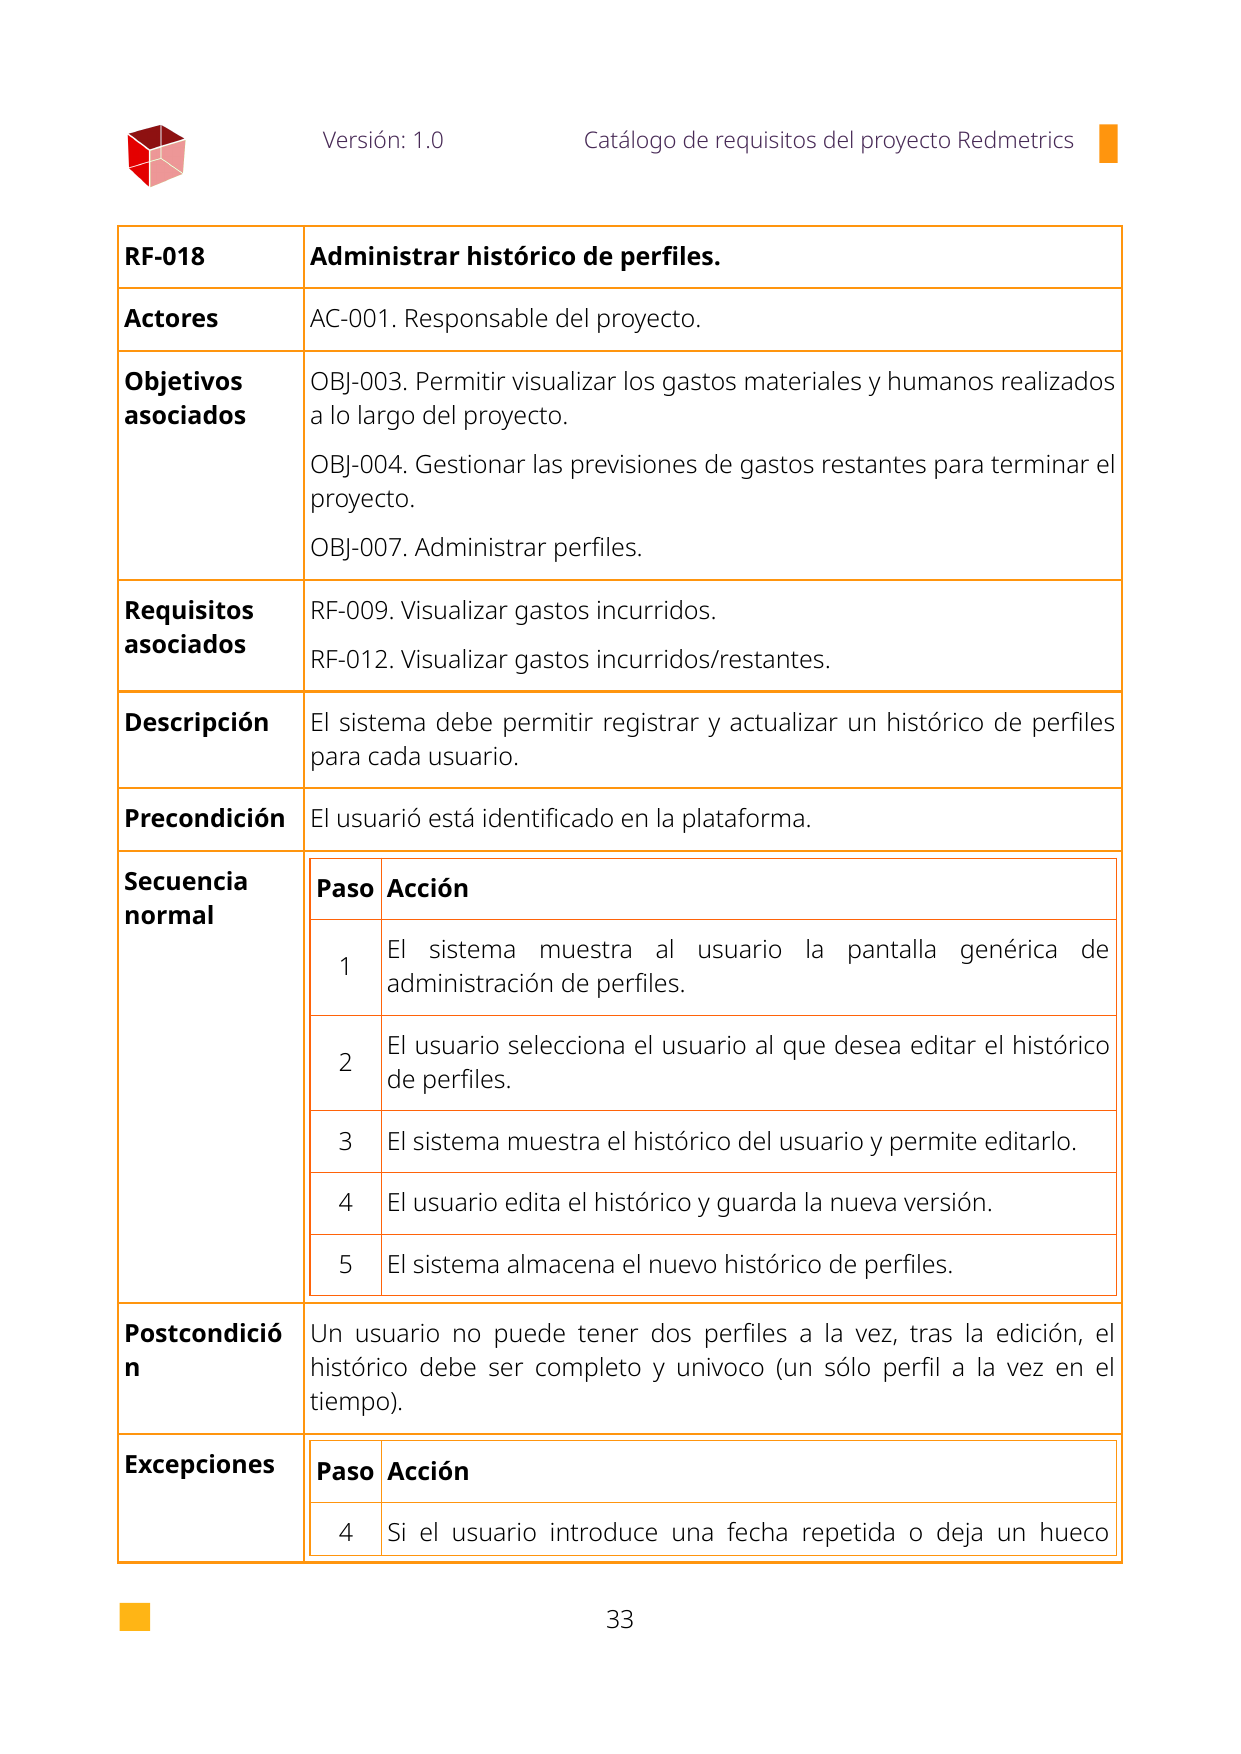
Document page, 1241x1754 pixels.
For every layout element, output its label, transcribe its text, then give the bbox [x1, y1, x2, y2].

table_cell Descripción [119, 693, 303, 787]
table_cell Actores [119, 289, 303, 350]
table_header Acción [382, 1441, 1116, 1502]
table_cell El usuario edita el histórico y guarda la nueva versión. [382, 1173, 1116, 1233]
table_cell 2 [311, 1016, 381, 1110]
table_cell El sistema muestra el histórico del usuario y permite editarlo. [382, 1111, 1116, 1172]
table_cell AC-001. Responsable del proyecto. [305, 289, 1121, 350]
table_cell OBJ-003. Permitir visualizar los gastos materiales y humanos realizados a lo largo del proyecto. OBJ-004. Gestionar las previsiones de gastos restantes para terminar el proyecto. OBJ-007. Administrar perfiles. [305, 352, 1121, 579]
table_cell RF-009. Visualizar gastos incurridos. RF-012. Visualizar gastos incurridos/restantes. [305, 581, 1121, 690]
table_cell Si el usuario introduce una fecha repetida o deja un hueco [382, 1503, 1116, 1554]
table_cell El sistema debe permitir registrar y actualizar un histórico de perfiles para cada usuario. [305, 693, 1121, 787]
table_cell 1 [311, 920, 381, 1015]
table_cell 4 [311, 1503, 381, 1554]
table_cell Requisitos asociados [119, 581, 303, 690]
table_header Administrar histórico de perfiles. [305, 227, 1121, 287]
picture [123, 123, 189, 189]
table_cell Excepciones [119, 1435, 303, 1561]
table_cell Postcondición [119, 1304, 303, 1433]
table_cell Precondición [119, 789, 303, 850]
table_cell Secuencia normal [119, 852, 303, 1302]
table_header RF-018 [119, 227, 303, 287]
table_cell El sistema almacena el nuevo histórico de perfiles. [382, 1235, 1116, 1295]
table_header Paso [311, 1441, 381, 1502]
table_cell [305, 852, 1121, 1302]
table_cell 4 [311, 1173, 381, 1233]
table_cell El usuario selecciona el usuario al que desea editar el histórico de perfiles. [382, 1016, 1116, 1110]
table_cell Un usuario no puede tener dos perfiles a la vez, tras la edición, el histórico debe ser completo y univoco (un sólo perfil a la vez en el tiempo). [305, 1304, 1121, 1433]
table_cell [305, 1435, 1121, 1561]
table_cell Objetivos asociados [119, 352, 303, 579]
table_cell El usuarió está identificado en la plataforma. [305, 789, 1121, 850]
table_cell El sistema muestra al usuario la pantalla genérica de administración de perfiles. [382, 920, 1116, 1015]
table_header Acción [382, 859, 1116, 919]
table_cell 5 [311, 1235, 381, 1295]
table_cell 3 [311, 1111, 381, 1172]
table_header Paso [311, 859, 381, 919]
